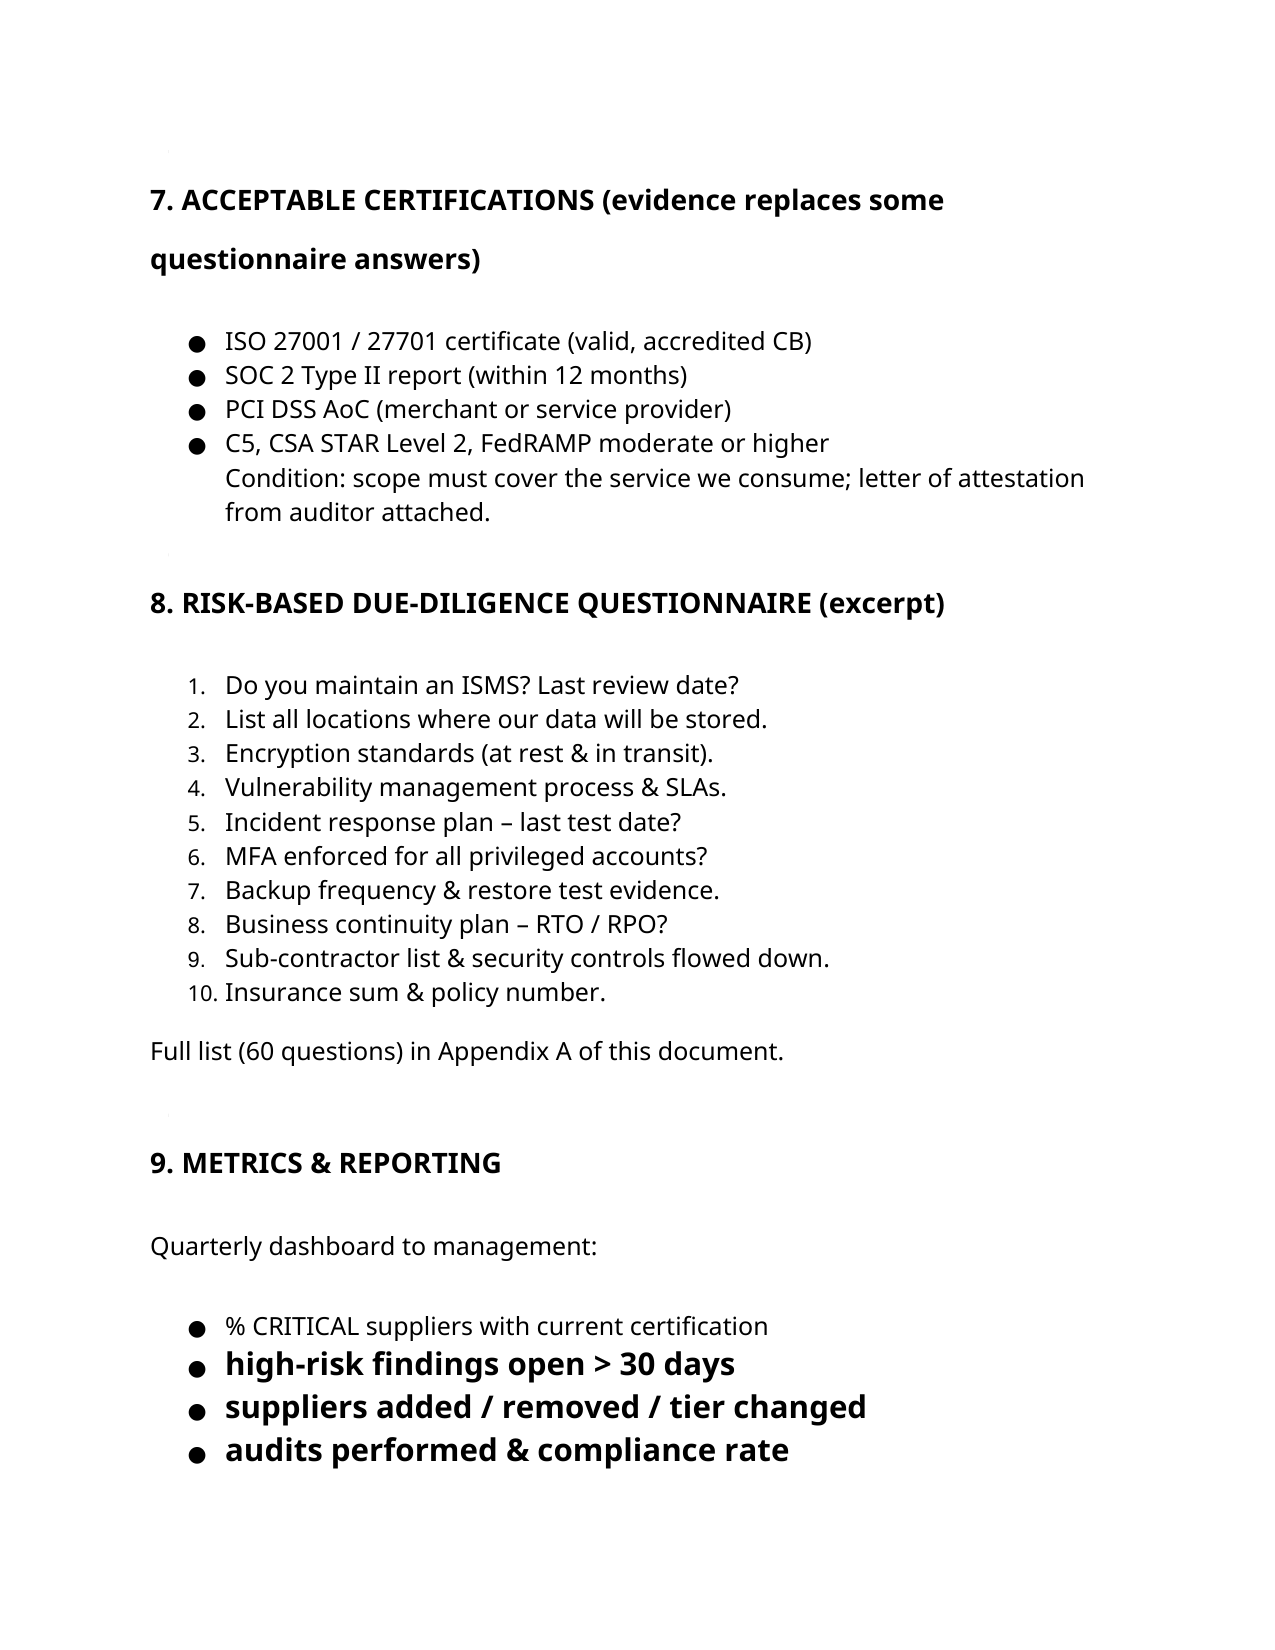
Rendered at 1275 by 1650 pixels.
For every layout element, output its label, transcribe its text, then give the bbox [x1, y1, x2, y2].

list List all locations where our data will be stored. [187, 702, 1125, 736]
list MFA enforced for all privileged accounts? [187, 838, 1125, 872]
list Sub-contractor list & security controls flowed down. [187, 940, 1125, 974]
subtitle 8. RISK-BASED DUE-DILIGENCE QUESTIONNAIRE (excerpt) [150, 583, 1125, 622]
list ISO 27001 / 27701 certificate (valid, accredited CB) [187, 324, 1125, 358]
list Do you maintain an ISMS? Last review date? [187, 668, 1125, 702]
subtitle 9. METRICS & REPORTING [150, 1144, 1125, 1182]
list audits performed & compliance rate [187, 1428, 1125, 1470]
list Vulnerability management process & SLAs. [187, 770, 1125, 804]
list % CRITICAL suppliers with current certification [187, 1308, 1125, 1342]
list PCI DSS AoC (merchant or service provider) [187, 392, 1125, 426]
list Business continuity plan – RTO / RPO? [187, 906, 1125, 940]
list C5, CSA STAR Level 2, FedRAMP moderate or higher Condition: scope must cover the service we consume; letter of attestation from auditor attached. [187, 426, 1125, 528]
list Incident response plan – last test date? [187, 804, 1125, 838]
text Full list (60 questions) in Appendix A of this document. [150, 1033, 1125, 1068]
list Insurance sum & policy number. [187, 974, 1125, 1008]
list high-risk findings open > 30 days [187, 1342, 1125, 1385]
list Encryption standards (at rest & in transit). [187, 736, 1125, 770]
subtitle 7. ACCEPTABLE CERTIFICATIONS (evidence replaces some questionnaire answers) [150, 180, 1125, 278]
list SOC 2 Type II report (within 12 months) [187, 358, 1125, 392]
list suppliers added / removed / tier changed [187, 1385, 1125, 1428]
text Quarterly dashboard to management: [150, 1228, 1125, 1262]
list Backup frequency & restore test evidence. [187, 872, 1125, 906]
